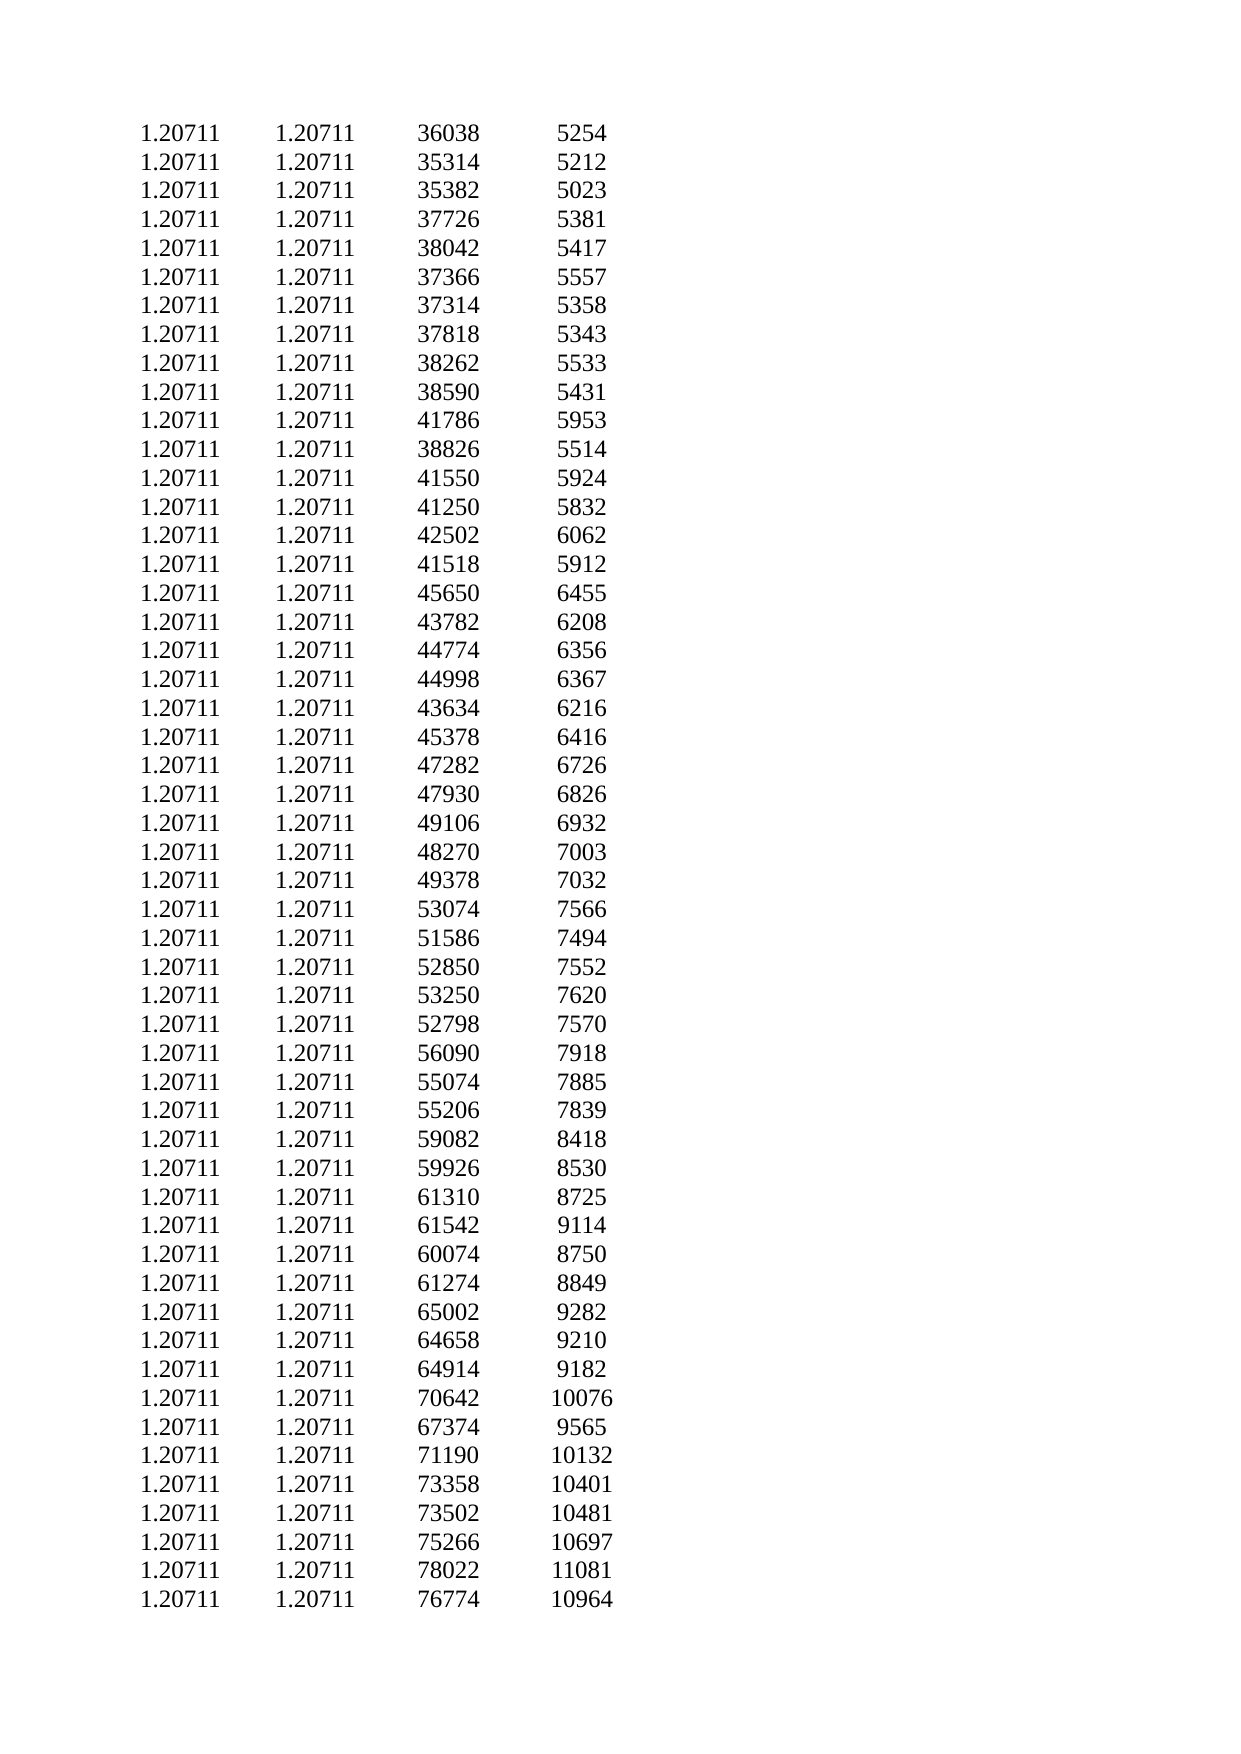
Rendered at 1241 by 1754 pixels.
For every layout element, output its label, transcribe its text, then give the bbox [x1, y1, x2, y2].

table_cell 55206 [382, 1096, 515, 1124]
table_cell 41786 [382, 406, 515, 434]
table_cell 42502 [382, 521, 515, 549]
table_cell 1.20711 [112, 1383, 248, 1412]
table_cell 1.20711 [248, 1441, 382, 1469]
table_cell 1.20711 [248, 147, 382, 176]
table_cell 1.20711 [248, 923, 382, 952]
table_cell 37726 [382, 204, 515, 233]
table_cell 7003 [515, 837, 648, 866]
table_cell 8849 [515, 1268, 648, 1297]
table_cell 6062 [515, 521, 648, 549]
table_cell 64914 [382, 1354, 515, 1383]
table_cell 41550 [382, 463, 515, 492]
table_cell 1.20711 [248, 348, 382, 377]
table_cell 1.20711 [112, 1498, 248, 1527]
table_cell 1.20711 [248, 1009, 382, 1038]
table_cell 1.20711 [112, 894, 248, 923]
table_cell 1.20711 [112, 779, 248, 808]
table_cell 1.20711 [248, 952, 382, 981]
table_cell 53250 [382, 981, 515, 1009]
table_cell 49106 [382, 808, 515, 837]
table_cell 6932 [515, 808, 648, 837]
table_cell 8418 [515, 1124, 648, 1153]
table_cell 71190 [382, 1441, 515, 1469]
table_cell 1.20711 [112, 1153, 248, 1182]
table_cell 1.20711 [248, 176, 382, 204]
table_cell 1.20711 [248, 319, 382, 348]
table_cell 1.20711 [112, 1067, 248, 1096]
table_cell 6455 [515, 578, 648, 607]
table_cell 38262 [382, 348, 515, 377]
table_cell 1.20711 [248, 1124, 382, 1153]
table_cell 43634 [382, 693, 515, 722]
table_cell 1.20711 [112, 1469, 248, 1498]
table_cell 1.20711 [248, 779, 382, 808]
table_cell 1.20711 [248, 1268, 382, 1297]
table_cell 73358 [382, 1469, 515, 1498]
table_cell 7552 [515, 952, 648, 981]
table_cell 7839 [515, 1096, 648, 1124]
table_cell 1.20711 [248, 1297, 382, 1326]
table_cell 61274 [382, 1268, 515, 1297]
table_cell 5953 [515, 406, 648, 434]
table_cell 7494 [515, 923, 648, 952]
table_cell 1.20711 [248, 521, 382, 549]
table_cell 1.20711 [112, 204, 248, 233]
table_cell 1.20711 [112, 1354, 248, 1383]
table_cell 9114 [515, 1211, 648, 1239]
table_cell 1.20711 [248, 1239, 382, 1268]
table_cell 41250 [382, 492, 515, 521]
table_cell 5912 [515, 549, 648, 578]
table_cell 38590 [382, 377, 515, 406]
table_cell 1.20711 [112, 866, 248, 894]
table_cell 1.20711 [112, 751, 248, 779]
table_cell 1.20711 [248, 636, 382, 664]
table_cell 1.20711 [112, 693, 248, 722]
table_cell 1.20711 [112, 1239, 248, 1268]
table_cell 1.20711 [248, 1182, 382, 1211]
table_cell 1.20711 [248, 1211, 382, 1239]
table_cell 1.20711 [248, 406, 382, 434]
table_cell 45650 [382, 578, 515, 607]
table_cell 10132 [515, 1441, 648, 1469]
table_cell 1.20711 [112, 463, 248, 492]
table_cell 1.20711 [112, 406, 248, 434]
table_cell 1.20711 [112, 1412, 248, 1441]
table_cell 1.20711 [248, 1584, 382, 1613]
table_cell 70642 [382, 1383, 515, 1412]
table_cell 1.20711 [248, 549, 382, 578]
table_cell 61310 [382, 1182, 515, 1211]
table_cell 5358 [515, 291, 648, 319]
table_cell 53074 [382, 894, 515, 923]
table_cell 1.20711 [112, 118, 248, 147]
table_cell 1.20711 [248, 664, 382, 693]
table_cell 1.20711 [248, 1498, 382, 1527]
table_cell 1.20711 [112, 636, 248, 664]
table_cell 1.20711 [112, 434, 248, 463]
table_cell 1.20711 [112, 722, 248, 751]
table_cell 1.20711 [248, 118, 382, 147]
table_cell 1.20711 [248, 233, 382, 262]
table_cell 43782 [382, 607, 515, 636]
table_cell 6367 [515, 664, 648, 693]
table_cell 1.20711 [248, 291, 382, 319]
table_cell 10401 [515, 1469, 648, 1498]
table_cell 1.20711 [248, 1096, 382, 1124]
table_cell 1.20711 [248, 751, 382, 779]
table_cell 1.20711 [112, 1584, 248, 1613]
table_cell 6216 [515, 693, 648, 722]
table_cell 37818 [382, 319, 515, 348]
table_cell 38042 [382, 233, 515, 262]
table_cell 7032 [515, 866, 648, 894]
table_cell 1.20711 [112, 952, 248, 981]
table_cell 1.20711 [248, 492, 382, 521]
table_cell 6208 [515, 607, 648, 636]
table_cell 5514 [515, 434, 648, 463]
table_cell 1.20711 [248, 578, 382, 607]
table_cell 35314 [382, 147, 515, 176]
table_cell 1.20711 [248, 981, 382, 1009]
table_cell 59926 [382, 1153, 515, 1182]
table_cell 1.20711 [112, 176, 248, 204]
table_cell 1.20711 [112, 1182, 248, 1211]
table_cell 8750 [515, 1239, 648, 1268]
table_cell 1.20711 [248, 1038, 382, 1067]
table_cell 1.20711 [112, 1527, 248, 1556]
table_cell 61542 [382, 1211, 515, 1239]
table_cell 1.20711 [112, 981, 248, 1009]
table_cell 6356 [515, 636, 648, 664]
table_cell 44998 [382, 664, 515, 693]
table_cell 1.20711 [248, 693, 382, 722]
table_cell 5533 [515, 348, 648, 377]
table_cell 73502 [382, 1498, 515, 1527]
table_cell 5212 [515, 147, 648, 176]
table_cell 52798 [382, 1009, 515, 1038]
table_cell 1.20711 [112, 607, 248, 636]
table_cell 1.20711 [112, 1038, 248, 1067]
table_cell 10481 [515, 1498, 648, 1527]
table_cell 44774 [382, 636, 515, 664]
table_cell 1.20711 [248, 463, 382, 492]
table_cell 7918 [515, 1038, 648, 1067]
table_cell 1.20711 [248, 1067, 382, 1096]
table_cell 65002 [382, 1297, 515, 1326]
table_cell 1.20711 [248, 837, 382, 866]
table_cell 9210 [515, 1326, 648, 1354]
table_cell 5832 [515, 492, 648, 521]
table_cell 49378 [382, 866, 515, 894]
table_cell 1.20711 [112, 1211, 248, 1239]
table_cell 1.20711 [248, 1412, 382, 1441]
table_cell 7620 [515, 981, 648, 1009]
table_cell 1.20711 [248, 1469, 382, 1498]
table_cell 1.20711 [112, 147, 248, 176]
table_cell 1.20711 [112, 1096, 248, 1124]
table_cell 11081 [515, 1556, 648, 1584]
table_cell 1.20711 [248, 1326, 382, 1354]
table_cell 76774 [382, 1584, 515, 1613]
table_cell 5924 [515, 463, 648, 492]
table_cell 60074 [382, 1239, 515, 1268]
table_cell 1.20711 [112, 262, 248, 291]
table_cell 37314 [382, 291, 515, 319]
table_cell 1.20711 [112, 521, 248, 549]
table_cell 48270 [382, 837, 515, 866]
table_cell 41518 [382, 549, 515, 578]
table_cell 47930 [382, 779, 515, 808]
table_cell 1.20711 [112, 1124, 248, 1153]
table_cell 1.20711 [112, 1297, 248, 1326]
table_cell 1.20711 [248, 894, 382, 923]
table_cell 1.20711 [248, 204, 382, 233]
table_cell 1.20711 [112, 664, 248, 693]
table_cell 1.20711 [112, 837, 248, 866]
table_cell 75266 [382, 1527, 515, 1556]
table_cell 9282 [515, 1297, 648, 1326]
table_cell 56090 [382, 1038, 515, 1067]
table_cell 1.20711 [248, 1527, 382, 1556]
table_cell 5254 [515, 118, 648, 147]
table_cell 1.20711 [112, 1268, 248, 1297]
table_cell 5431 [515, 377, 648, 406]
table_cell 5343 [515, 319, 648, 348]
table_cell 1.20711 [112, 291, 248, 319]
table_cell 36038 [382, 118, 515, 147]
table_cell 1.20711 [112, 549, 248, 578]
table_cell 37366 [382, 262, 515, 291]
table_cell 1.20711 [248, 866, 382, 894]
table_cell 1.20711 [112, 1441, 248, 1469]
table_cell 1.20711 [248, 808, 382, 837]
table_cell 5381 [515, 204, 648, 233]
table_cell 1.20711 [248, 607, 382, 636]
table_cell 5417 [515, 233, 648, 262]
table_cell 1.20711 [248, 1153, 382, 1182]
table_cell 55074 [382, 1067, 515, 1096]
table_cell 45378 [382, 722, 515, 751]
table_cell 8530 [515, 1153, 648, 1182]
table_cell 10076 [515, 1383, 648, 1412]
table_cell 6416 [515, 722, 648, 751]
table_cell 6726 [515, 751, 648, 779]
table_cell 1.20711 [112, 319, 248, 348]
table_cell 1.20711 [112, 578, 248, 607]
table_cell 47282 [382, 751, 515, 779]
table_cell 1.20711 [112, 923, 248, 952]
table_cell 5023 [515, 176, 648, 204]
table_cell 10964 [515, 1584, 648, 1613]
table_cell 51586 [382, 923, 515, 952]
table_cell 1.20711 [248, 1556, 382, 1584]
table_cell 5557 [515, 262, 648, 291]
table_cell 1.20711 [112, 348, 248, 377]
table_cell 1.20711 [112, 1556, 248, 1584]
table_cell 8725 [515, 1182, 648, 1211]
table_cell 6826 [515, 779, 648, 808]
table_cell 1.20711 [112, 233, 248, 262]
table_cell 9565 [515, 1412, 648, 1441]
table_cell 64658 [382, 1326, 515, 1354]
table_cell 1.20711 [248, 1354, 382, 1383]
table_cell 7566 [515, 894, 648, 923]
table_cell 59082 [382, 1124, 515, 1153]
table_cell 1.20711 [112, 377, 248, 406]
table_cell 1.20711 [112, 1009, 248, 1038]
table_cell 38826 [382, 434, 515, 463]
table_cell 35382 [382, 176, 515, 204]
table_cell 10697 [515, 1527, 648, 1556]
table_cell 1.20711 [248, 262, 382, 291]
table_cell 52850 [382, 952, 515, 981]
table_cell 1.20711 [112, 1326, 248, 1354]
table_cell 1.20711 [112, 808, 248, 837]
table_cell 1.20711 [248, 377, 382, 406]
table_cell 1.20711 [112, 492, 248, 521]
table_cell 78022 [382, 1556, 515, 1584]
table_cell 67374 [382, 1412, 515, 1441]
table_cell 7885 [515, 1067, 648, 1096]
table_cell 9182 [515, 1354, 648, 1383]
table_cell 1.20711 [248, 722, 382, 751]
table_cell 1.20711 [248, 434, 382, 463]
table_cell 7570 [515, 1009, 648, 1038]
table_cell 1.20711 [248, 1383, 382, 1412]
